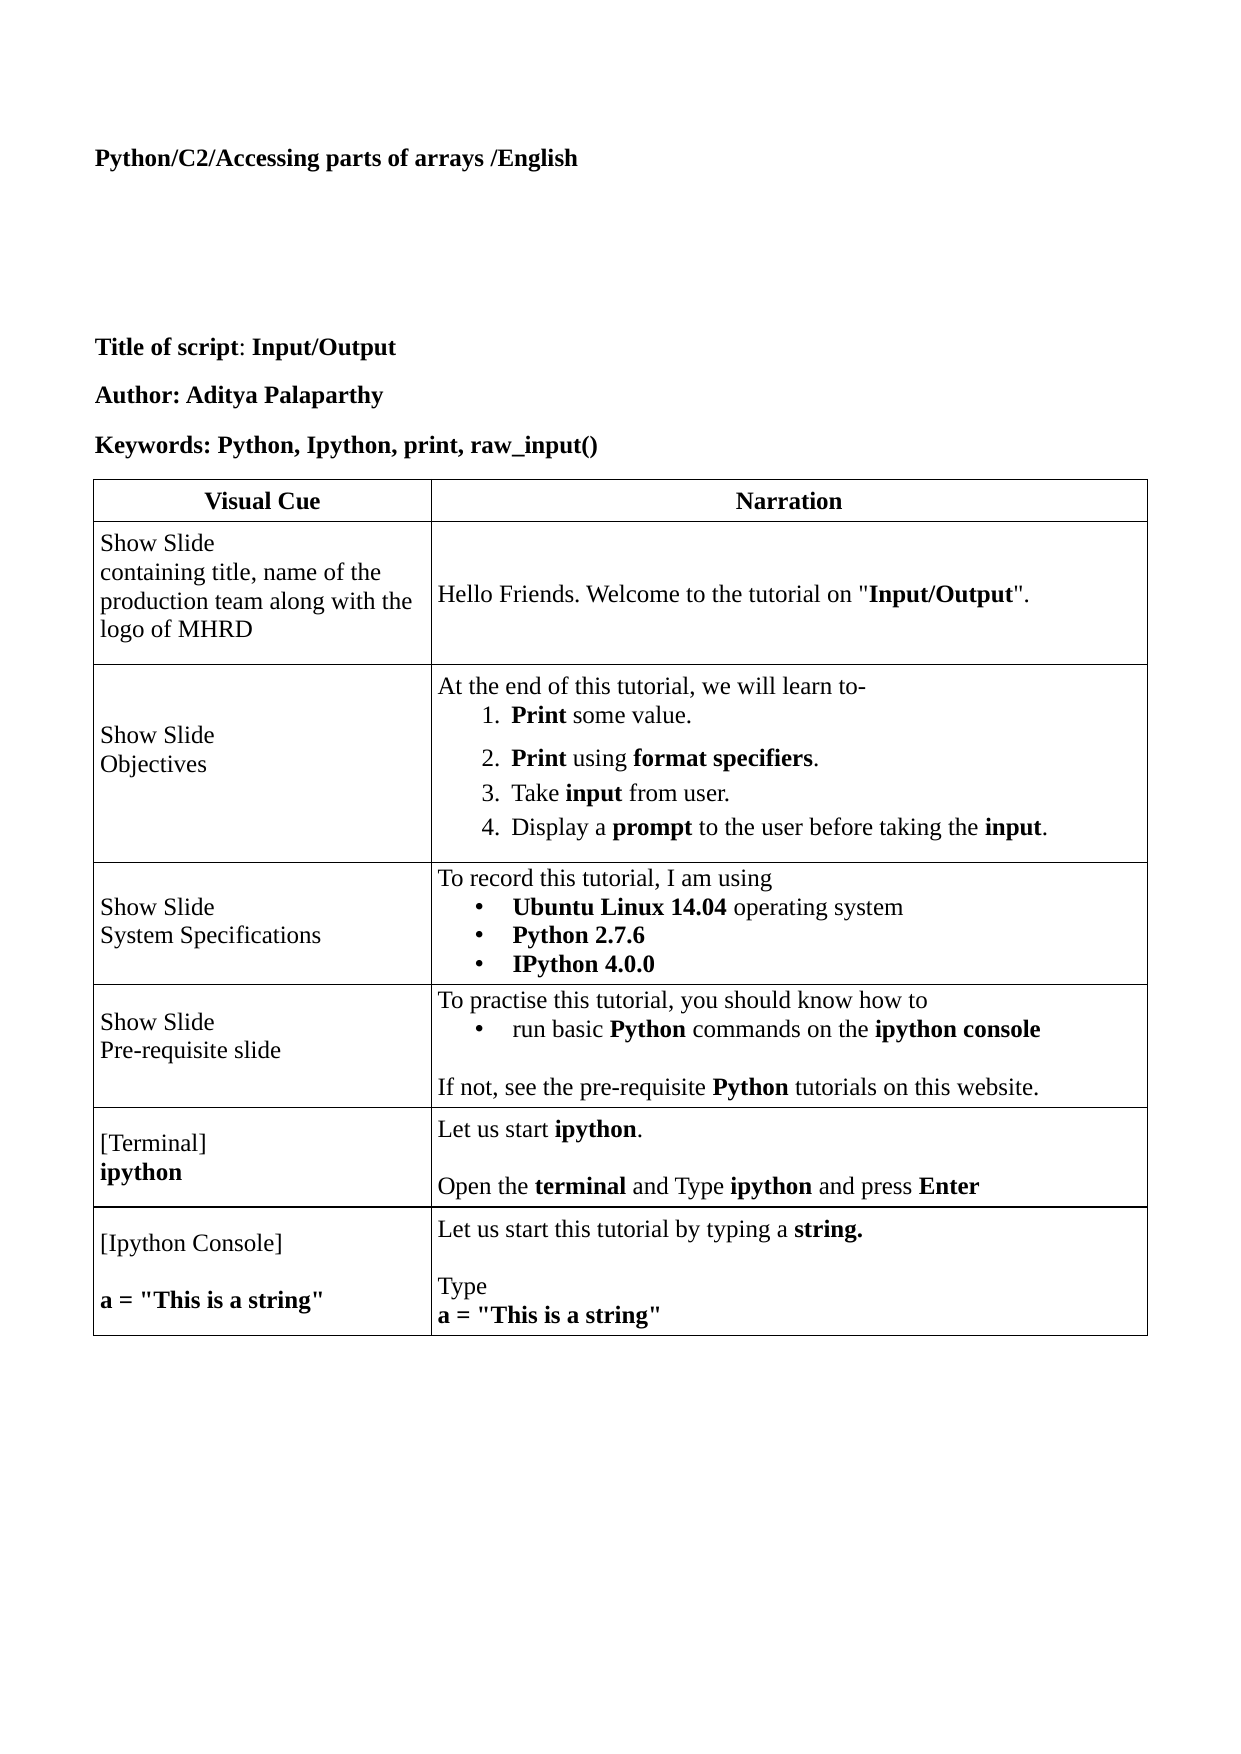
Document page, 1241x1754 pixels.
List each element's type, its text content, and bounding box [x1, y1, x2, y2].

table_cell Hello Friends. Welcome to the tutorial on "Input/Output". [432, 522, 1147, 664]
table_header Visual Cue [94, 480, 431, 521]
table_cell Show Slide System Specifications [94, 863, 431, 984]
table_cell Let us start this tutorial by typing a string. Type a = "This is a string" [432, 1208, 1147, 1335]
table_cell To record this tutorial, I am using Ubuntu Linux 14.04 operating system Python 2.7.6 IPython 4.0.0 [432, 863, 1147, 984]
table_cell To practise this tutorial, you should know how to run basic Python commands on the ipython console If not, see the pre-requisite Python tutorials on this website. [432, 985, 1147, 1107]
table_cell Let us start ipython. Open the terminal and Type ipython and press Enter [432, 1108, 1147, 1206]
text Keywords: Python, Ipython, print, raw_input() [94, 430, 1146, 458]
table_cell Show Slide containing title, name of the production team along with the logo of MHRD [94, 522, 431, 664]
table_cell [Terminal] ipython [94, 1108, 431, 1206]
table_cell Show Slide Objectives [94, 665, 431, 862]
table_cell [Ipython Console] a = "This is a string" [94, 1208, 431, 1335]
text Author: Aditya Palaparthy [94, 381, 1146, 409]
subtitle Python/C2/Accessing parts of arrays /English [94, 143, 1146, 172]
table_header Narration [432, 480, 1147, 521]
table_cell Show Slide Pre-requisite slide [94, 985, 431, 1107]
table_cell At the end of this tutorial, we will learn to- Print some value. Print using format specifiers. Take input from user. Display a prompt to the user before taking the input. [432, 665, 1147, 862]
text Title of script: Input/Output [94, 332, 1146, 360]
